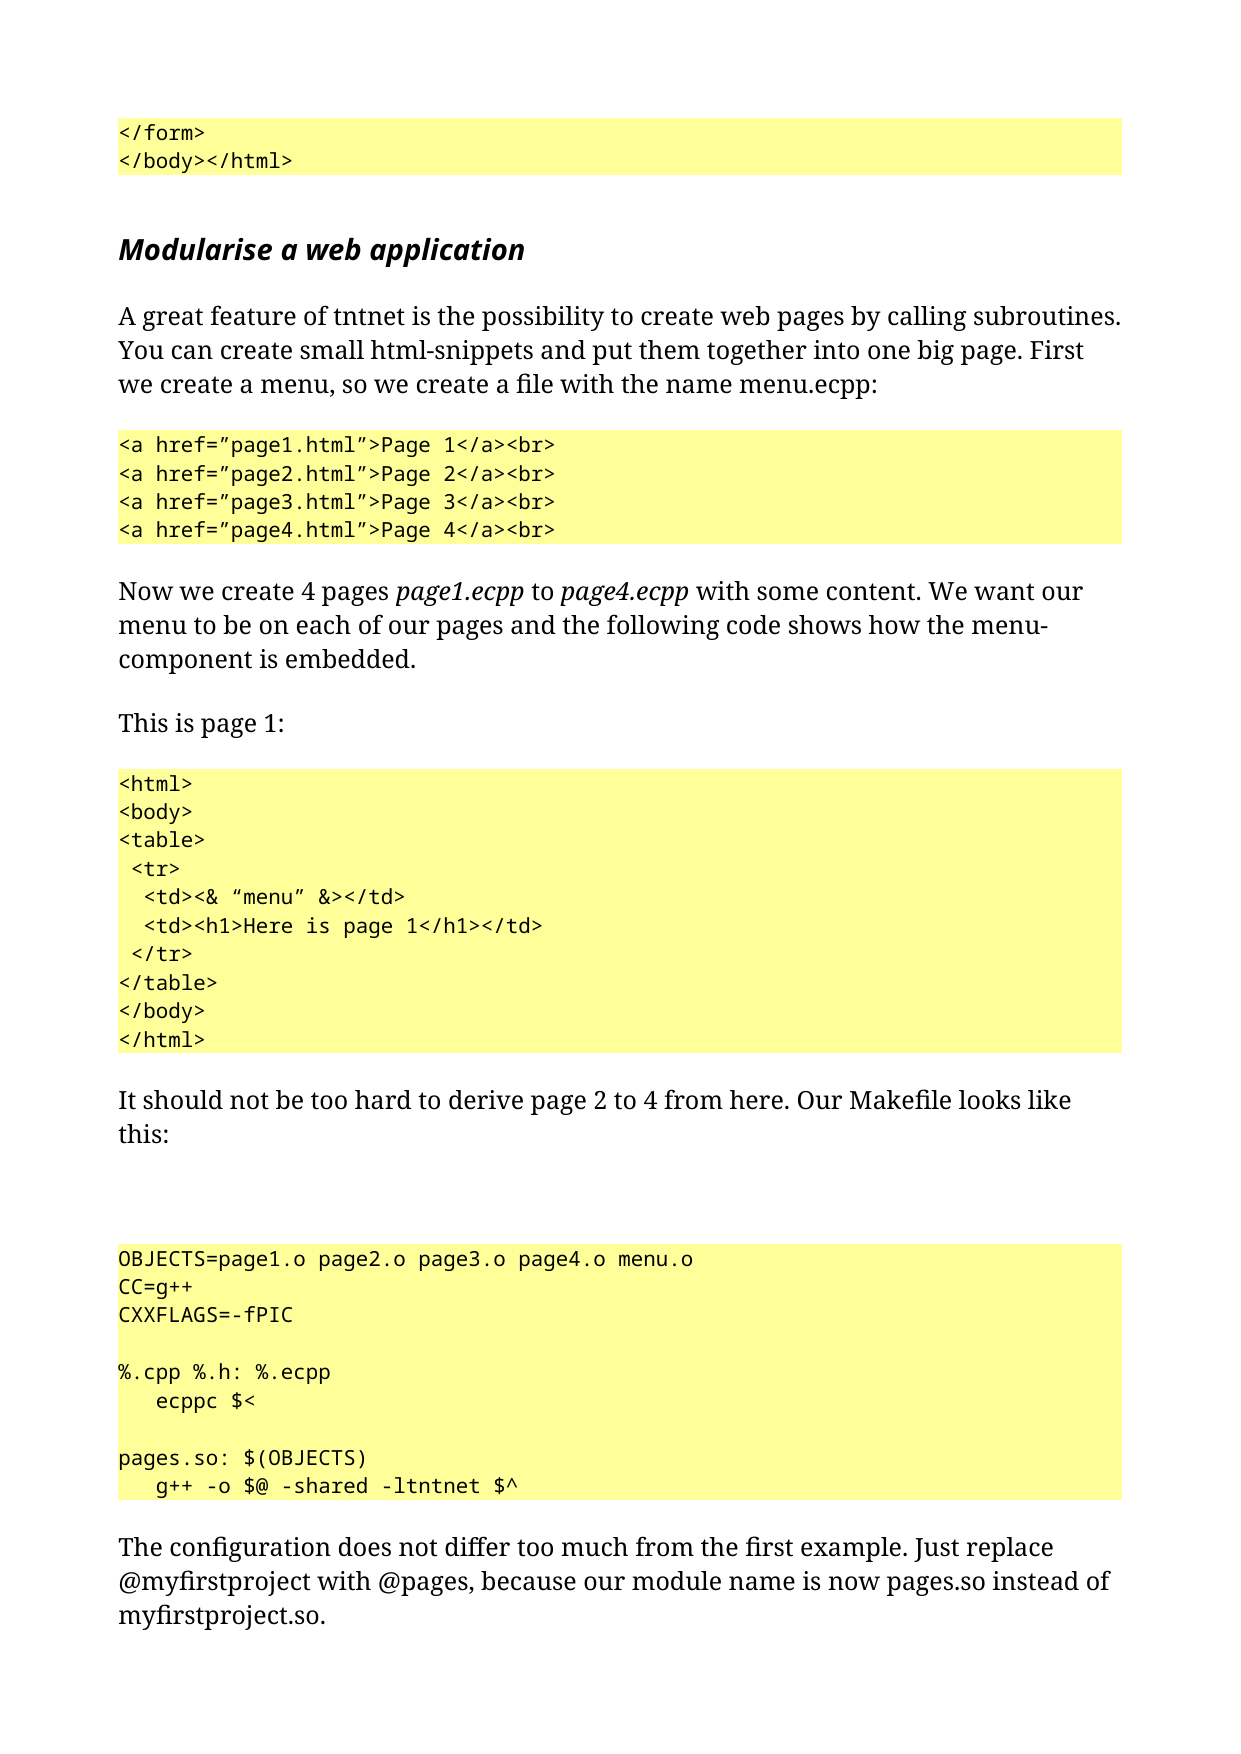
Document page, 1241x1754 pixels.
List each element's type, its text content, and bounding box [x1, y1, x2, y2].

text <td><& “menu” &></td> [118, 882, 1122, 911]
subtitle Modularise a web application [118, 229, 1122, 269]
text <body> [118, 797, 1122, 826]
text </body> [118, 996, 1122, 1025]
text <a href=”page1.html”>Page 1</a><br> [118, 430, 1122, 459]
text <td><h1>Here is page 1</h1></td> [118, 911, 1122, 939]
text <a href=”page3.html”>Page 3</a><br> [118, 487, 1122, 516]
text CXXFLAGS=-fPIC [118, 1301, 1122, 1329]
text </table> [118, 968, 1122, 996]
text </html> [118, 1025, 1122, 1053]
text <a href=”page4.html”>Page 4</a><br> [118, 516, 1122, 544]
text <a href=”page2.html”>Page 2</a><br> [118, 459, 1122, 487]
text CC=g++ [118, 1272, 1122, 1301]
text %.cpp %.h: %.ecpp [118, 1357, 1122, 1386]
text <tr> [118, 854, 1122, 882]
text </form> [118, 118, 1122, 147]
text pages.so: $(OBJECTS) [118, 1443, 1122, 1471]
text This is page 1: [118, 705, 1122, 739]
text Now we create 4 pages page1.ecpp to page4.ecpp with some content. We want our menu to be on each of our pages and the following code shows how the menu-component is embedded. [118, 573, 1122, 676]
text The configuration does not differ too much from the first example. Just replace @myfirstproject with @pages, because our module name is now pages.so instead of myfirstproject.so. [118, 1529, 1122, 1631]
text <html> [118, 769, 1122, 797]
text </body></html> [118, 147, 1122, 175]
text It should not be too hard to derive page 2 to 4 from here. Our Makefile looks like this: [118, 1083, 1122, 1151]
text </tr> [118, 939, 1122, 968]
text ecppc $< [118, 1386, 1122, 1414]
text <table> [118, 826, 1122, 854]
text OBJECTS=page1.o page2.o page3.o page4.o menu.o [118, 1244, 1122, 1272]
text g++ -o $@ -shared -ltntnet $^ [118, 1471, 1122, 1500]
text A great feature of tntnet is the possibility to create web pages by calling subroutines. You can create small html-snippets and put them together into one big page. First we create a menu, so we create a file with the name menu.ecpp: [118, 299, 1122, 401]
